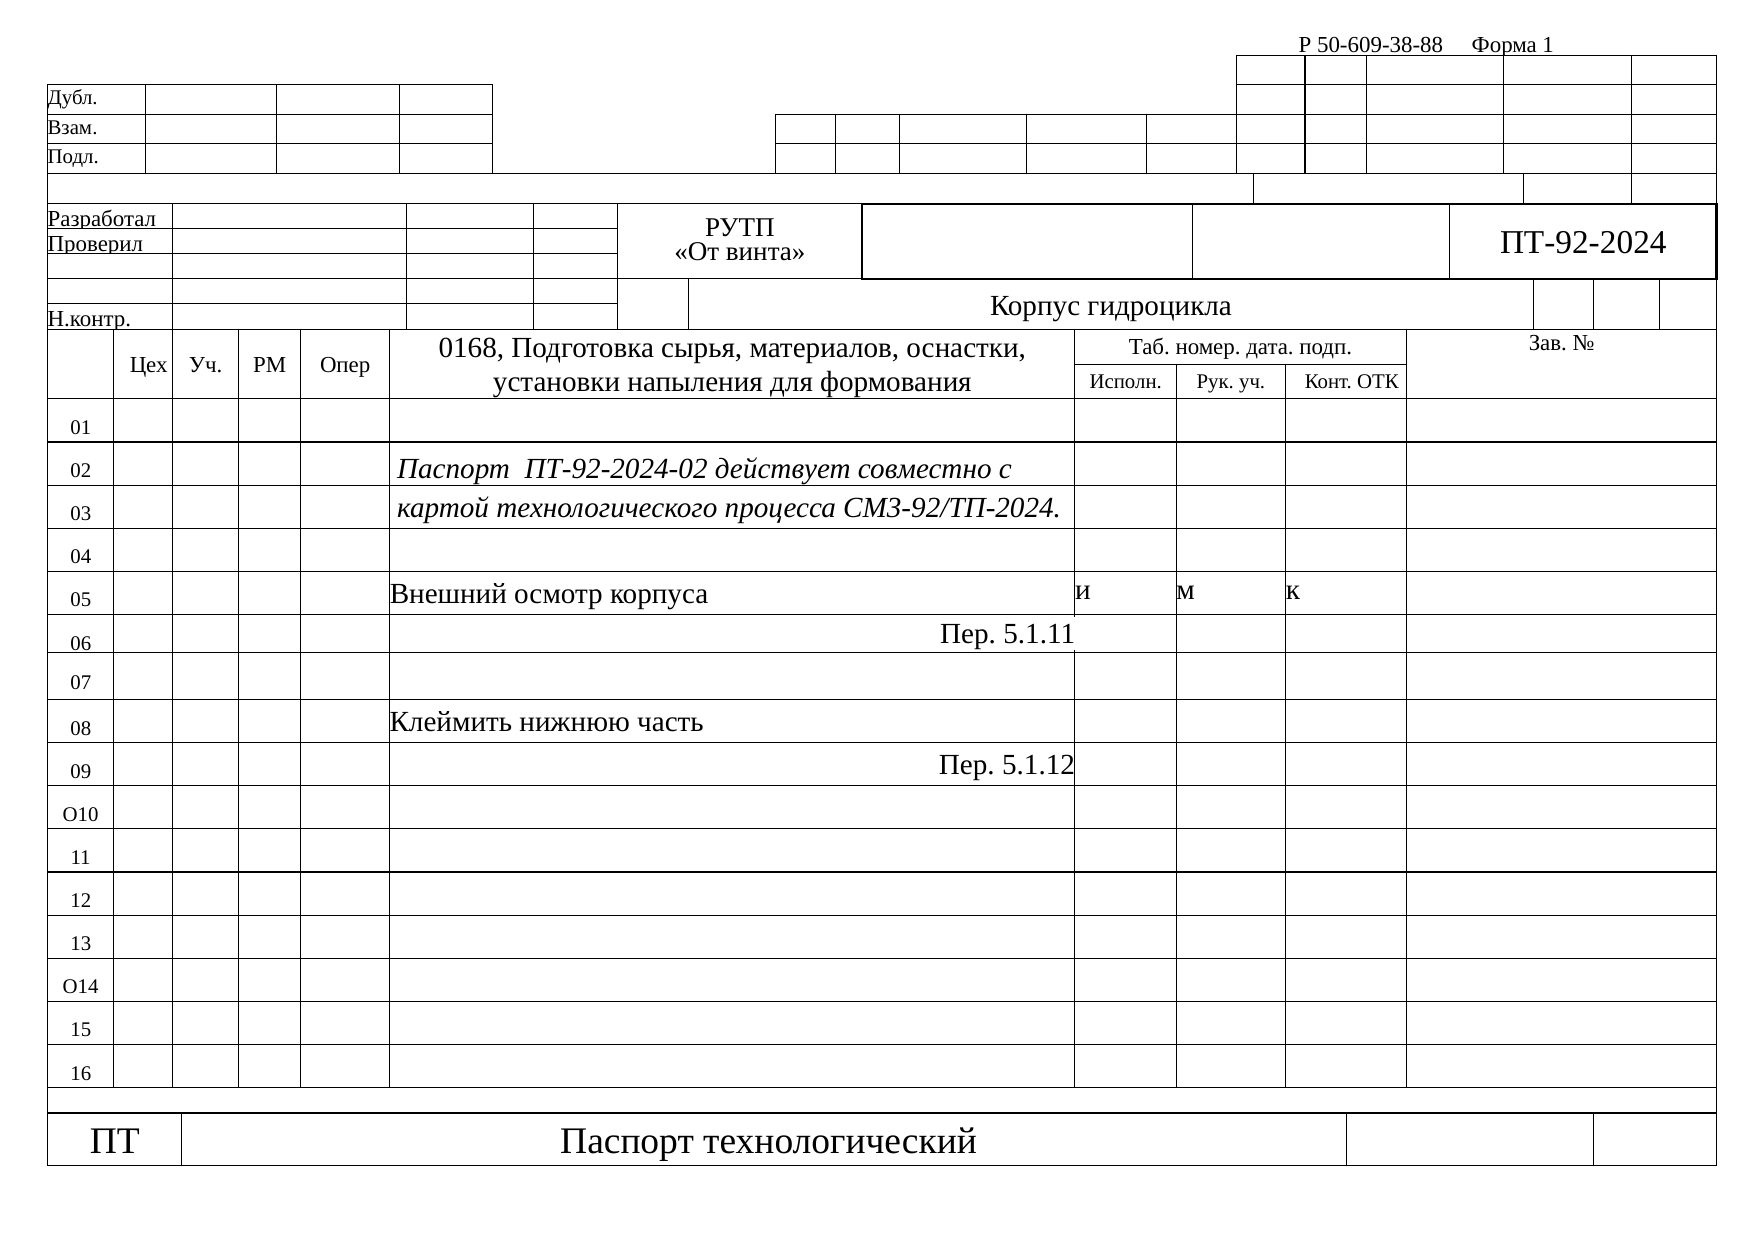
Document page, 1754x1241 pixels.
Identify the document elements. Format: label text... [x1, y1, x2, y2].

table_cell 16 [48, 1045, 113, 1087]
table_cell [493, 55, 534, 84]
table_cell [239, 399, 300, 441]
table_cell [48, 254, 172, 278]
table_cell [146, 115, 276, 143]
table_cell [173, 653, 238, 699]
table_cell [390, 873, 1074, 914]
table_cell [239, 786, 300, 828]
table_cell [146, 144, 276, 173]
table_cell [390, 529, 1074, 571]
table_cell [1075, 743, 1176, 785]
table_cell 11 [48, 829, 113, 871]
table_cell [1177, 443, 1285, 484]
table_header Р 50-609-38-88 Форма 1 [48, 25, 1716, 55]
table_cell [114, 399, 172, 441]
table_cell [1286, 916, 1406, 958]
table_cell Конт. ОТК [1286, 365, 1406, 398]
table_cell [301, 443, 389, 484]
table_cell [862, 55, 899, 84]
table_cell [534, 304, 617, 328]
table_cell [277, 55, 300, 84]
table_cell [1254, 174, 1523, 203]
table_cell Рук. уч. [1177, 365, 1285, 398]
table_cell [1286, 443, 1406, 484]
table_cell [1177, 700, 1285, 742]
table_cell [301, 743, 389, 785]
table_cell [114, 653, 172, 699]
table_cell [1286, 743, 1406, 785]
table_cell [173, 279, 406, 303]
table_cell [173, 959, 238, 1001]
table_cell О10 [48, 786, 113, 828]
table_cell [775, 55, 835, 84]
table_cell [1407, 959, 1716, 1001]
table_cell [836, 115, 899, 143]
table_cell [1524, 174, 1631, 203]
table_cell [239, 615, 300, 652]
table_cell [1177, 615, 1285, 652]
table_cell [301, 916, 389, 958]
table_cell [390, 829, 1074, 871]
table_cell [407, 279, 533, 303]
table_cell [173, 443, 238, 484]
table_cell [301, 786, 389, 828]
table_cell [1347, 1114, 1593, 1165]
table_cell [1177, 743, 1285, 785]
table_cell [1594, 280, 1659, 328]
table_cell РМ [239, 330, 300, 398]
table_cell [1075, 529, 1176, 571]
table_cell Таб. номер. дата. подп. [1075, 330, 1406, 364]
table_cell 05 [48, 572, 113, 614]
table_cell [301, 873, 389, 914]
table_cell [301, 959, 389, 1001]
table_cell [239, 916, 300, 958]
table_cell [1407, 529, 1716, 571]
table_cell [1407, 572, 1716, 614]
table_cell 06 [48, 615, 113, 652]
table_cell [239, 829, 300, 871]
table_cell [301, 486, 389, 528]
table_cell [400, 55, 407, 84]
table_cell [1594, 1114, 1716, 1165]
table_cell [1027, 115, 1146, 143]
table_cell Цех [114, 330, 172, 398]
table_cell [618, 279, 688, 328]
table_cell [173, 229, 406, 253]
table_cell [1367, 115, 1503, 143]
table_cell [390, 55, 399, 84]
table_cell [1075, 1045, 1176, 1087]
table_cell [1306, 85, 1366, 114]
table_cell [1286, 1002, 1406, 1044]
table_cell [173, 829, 238, 871]
table_cell [114, 1045, 172, 1087]
table_cell 08 [48, 700, 113, 742]
table_cell [534, 204, 617, 228]
table_cell [407, 55, 492, 84]
table_cell [301, 700, 389, 742]
table_cell [1407, 1045, 1716, 1087]
table_cell [1177, 1002, 1285, 1044]
table_cell 04 [48, 529, 113, 571]
table_cell [390, 653, 1074, 699]
table_cell [114, 529, 172, 571]
table_cell [1286, 399, 1406, 441]
table_cell [239, 743, 300, 785]
table_cell 13 [48, 916, 113, 958]
table_cell [400, 85, 492, 114]
table_cell [534, 229, 617, 253]
table_cell [776, 115, 835, 143]
table_cell [900, 144, 1026, 173]
table_cell [301, 615, 389, 652]
table_cell [407, 229, 533, 253]
table_cell [173, 873, 238, 914]
table_cell [1407, 829, 1716, 871]
table_cell [1075, 1002, 1176, 1044]
table_cell [1632, 85, 1716, 114]
table_cell Опер [301, 330, 389, 398]
table_cell [239, 1045, 300, 1087]
table_cell [1504, 56, 1631, 84]
table_cell [493, 143, 775, 173]
table_cell [1075, 829, 1176, 871]
table_cell [836, 144, 899, 173]
table_cell [1237, 144, 1304, 173]
table_cell [301, 1045, 389, 1087]
table_cell [1306, 144, 1366, 173]
table_cell [835, 55, 862, 84]
table_cell [1177, 786, 1285, 828]
table_cell Корпус гидроцикла [689, 279, 1533, 328]
table_cell [114, 55, 145, 84]
table_cell [1504, 144, 1631, 173]
table_cell [493, 114, 775, 143]
table_cell [173, 304, 406, 328]
table_cell [1075, 443, 1176, 484]
table_cell [1075, 959, 1176, 1001]
table_cell [1286, 653, 1406, 699]
table_cell [239, 700, 300, 742]
table_cell [173, 529, 238, 571]
table_cell [1286, 959, 1406, 1001]
table_cell [239, 959, 300, 1001]
table_cell [173, 486, 238, 528]
table_cell [534, 279, 617, 303]
table_cell [1407, 399, 1716, 441]
table_cell [390, 916, 1074, 958]
table_cell [301, 399, 389, 441]
table_cell Исполн. [1075, 365, 1176, 398]
table_cell [1177, 873, 1285, 914]
table_cell м [1177, 572, 1285, 614]
table_cell [301, 829, 389, 871]
table_cell [277, 115, 399, 143]
table_cell [48, 279, 172, 303]
table_cell [182, 55, 238, 84]
table_cell [173, 700, 238, 742]
table_cell Уч. [173, 330, 238, 398]
table_cell [1177, 486, 1285, 528]
table_cell [1534, 280, 1593, 328]
table_cell [1193, 205, 1449, 278]
table_cell [1407, 700, 1716, 742]
table_cell [1075, 786, 1176, 828]
table_cell 07 [48, 653, 113, 699]
table_cell [1146, 55, 1176, 84]
table_cell [1407, 653, 1716, 699]
table_cell [114, 700, 172, 742]
table_cell [1367, 85, 1503, 114]
table_cell [1075, 873, 1176, 914]
table_cell [493, 84, 732, 114]
table_cell [1026, 55, 1075, 84]
table_cell [1632, 115, 1716, 143]
table_cell Зав. № [1407, 330, 1716, 398]
table_cell [899, 55, 1026, 84]
table_cell [1027, 144, 1146, 173]
table_cell Клеймить нижнюю часть [390, 700, 1074, 742]
table_cell [48, 174, 1253, 203]
table_cell [1660, 280, 1716, 328]
table_cell [173, 916, 238, 958]
table_cell [1286, 829, 1406, 871]
table_cell Пер. 5.1.12 [390, 743, 1074, 785]
table_cell [1306, 56, 1366, 84]
table_cell [1075, 615, 1176, 652]
table_cell [407, 204, 533, 228]
table_cell [1177, 1045, 1285, 1087]
table_cell [48, 330, 113, 398]
table_cell [1407, 873, 1716, 914]
table_cell [1286, 786, 1406, 828]
table_cell ПТ [48, 1114, 181, 1165]
table_cell Пер. 5.1.11 [390, 615, 1074, 652]
table_cell [732, 55, 775, 84]
table_cell [1075, 700, 1176, 742]
table_cell [1407, 786, 1716, 828]
table_cell ПТ-92-2024 [1450, 205, 1715, 278]
table_cell Внешний осмотр корпуса [390, 572, 1074, 614]
table_cell [1407, 743, 1716, 785]
table_cell [146, 85, 276, 114]
table_cell [114, 786, 172, 828]
table_cell [173, 572, 238, 614]
table_cell [1237, 85, 1304, 114]
table_cell [173, 1045, 238, 1087]
table_cell [1177, 653, 1285, 699]
table_cell [732, 84, 1236, 114]
table_cell [300, 55, 389, 84]
table_cell [114, 873, 172, 914]
table_cell 02 [48, 443, 113, 484]
table_cell [239, 486, 300, 528]
table_cell [1075, 653, 1176, 699]
table_cell [114, 829, 172, 871]
table_cell и [1075, 572, 1176, 614]
table_cell [1504, 85, 1631, 114]
table_cell 01 [48, 399, 113, 441]
table_cell [776, 144, 835, 173]
table_cell [1632, 144, 1716, 173]
table_cell [239, 443, 300, 484]
table_cell [239, 572, 300, 614]
table_cell [1237, 56, 1304, 84]
table_cell [1147, 115, 1236, 143]
table_cell [1075, 486, 1176, 528]
table_cell [534, 254, 617, 278]
table_cell [1407, 916, 1716, 958]
table_cell [1177, 399, 1285, 441]
table_cell [239, 653, 300, 699]
table_cell [173, 1002, 238, 1044]
table_cell 12 [48, 873, 113, 914]
table_cell О14 [48, 959, 113, 1001]
table_cell [1286, 486, 1406, 528]
table_cell [114, 959, 172, 1001]
table_cell [1306, 115, 1366, 143]
table_cell [301, 529, 389, 571]
table_cell картой технологического процесса СМ3-92/ТП-2024. [390, 486, 1074, 528]
table_cell [239, 529, 300, 571]
table_cell [1367, 56, 1503, 84]
table_cell [1286, 1045, 1406, 1087]
table_cell Паспорт технологический [182, 1114, 1346, 1165]
table_cell [1177, 829, 1285, 871]
table_cell [1177, 916, 1285, 958]
table_cell [173, 615, 238, 652]
table_cell [301, 572, 389, 614]
table_cell [48, 55, 113, 84]
table_cell [1075, 55, 1146, 84]
table_cell [1367, 144, 1503, 173]
table_cell [114, 916, 172, 958]
table_cell [1176, 55, 1192, 84]
table_cell 09 [48, 743, 113, 785]
table_cell [1407, 443, 1716, 484]
table_cell [1147, 144, 1236, 173]
table_cell [277, 85, 399, 114]
table_cell [900, 115, 1026, 143]
table_cell [390, 1045, 1074, 1087]
table_cell [390, 959, 1074, 1001]
table_cell [114, 615, 172, 652]
table_cell [114, 743, 172, 785]
table_cell [863, 205, 1192, 278]
table_cell [173, 743, 238, 785]
table_cell [114, 486, 172, 528]
table_cell Проверил [48, 229, 172, 253]
table_cell [1237, 115, 1304, 143]
table_cell [1632, 56, 1716, 84]
table_cell [400, 115, 492, 143]
table_cell [1286, 615, 1406, 652]
table_cell 15 [48, 1002, 113, 1044]
table_cell [407, 304, 533, 328]
table_cell 0168, Подготовка сырья, материалов, оснастки, установки напыления для формования [390, 330, 1074, 398]
table_cell [172, 55, 182, 84]
table_cell [173, 204, 406, 228]
table_cell Взам. [48, 115, 145, 143]
table_cell [1504, 115, 1631, 143]
table_cell [173, 786, 238, 828]
table_cell Паспорт ПТ-92-2024-02 действует совместно с [390, 443, 1074, 484]
table_cell [1075, 916, 1176, 958]
table_cell к [1286, 572, 1406, 614]
table_cell [114, 572, 172, 614]
table_cell Разработал [48, 204, 172, 228]
table_cell [1407, 1002, 1716, 1044]
table_cell [239, 55, 277, 84]
table_cell [407, 254, 533, 278]
table_cell [239, 873, 300, 914]
table_cell 03 [48, 486, 113, 528]
table_cell [617, 55, 732, 84]
table_cell [534, 55, 617, 84]
table_cell [1286, 529, 1406, 571]
table_cell [239, 1002, 300, 1044]
table_cell Н.контр. [48, 304, 172, 328]
table_cell [1193, 55, 1236, 84]
table_cell [1075, 399, 1176, 441]
table_cell [1286, 700, 1406, 742]
table_cell [1286, 873, 1406, 914]
table_cell [390, 786, 1074, 828]
table_cell [277, 144, 399, 173]
table_cell РУТП «От винта» [618, 204, 861, 278]
table_cell [1177, 959, 1285, 1001]
table_cell [145, 55, 172, 84]
table_cell [173, 254, 406, 278]
table_cell [390, 1002, 1074, 1044]
table_cell Дубл. [48, 85, 145, 114]
table_cell [114, 443, 172, 484]
table_cell [114, 1002, 172, 1044]
table_cell [1407, 615, 1716, 652]
table_cell [390, 399, 1074, 441]
table_cell [1177, 529, 1285, 571]
table_cell [173, 399, 238, 441]
table_cell [301, 1002, 389, 1044]
table_cell [301, 653, 389, 699]
table_cell [1407, 486, 1716, 528]
table_cell [48, 1088, 1716, 1112]
table_cell Подл. [48, 144, 145, 173]
table_cell [400, 144, 492, 173]
table_cell [1632, 174, 1716, 203]
